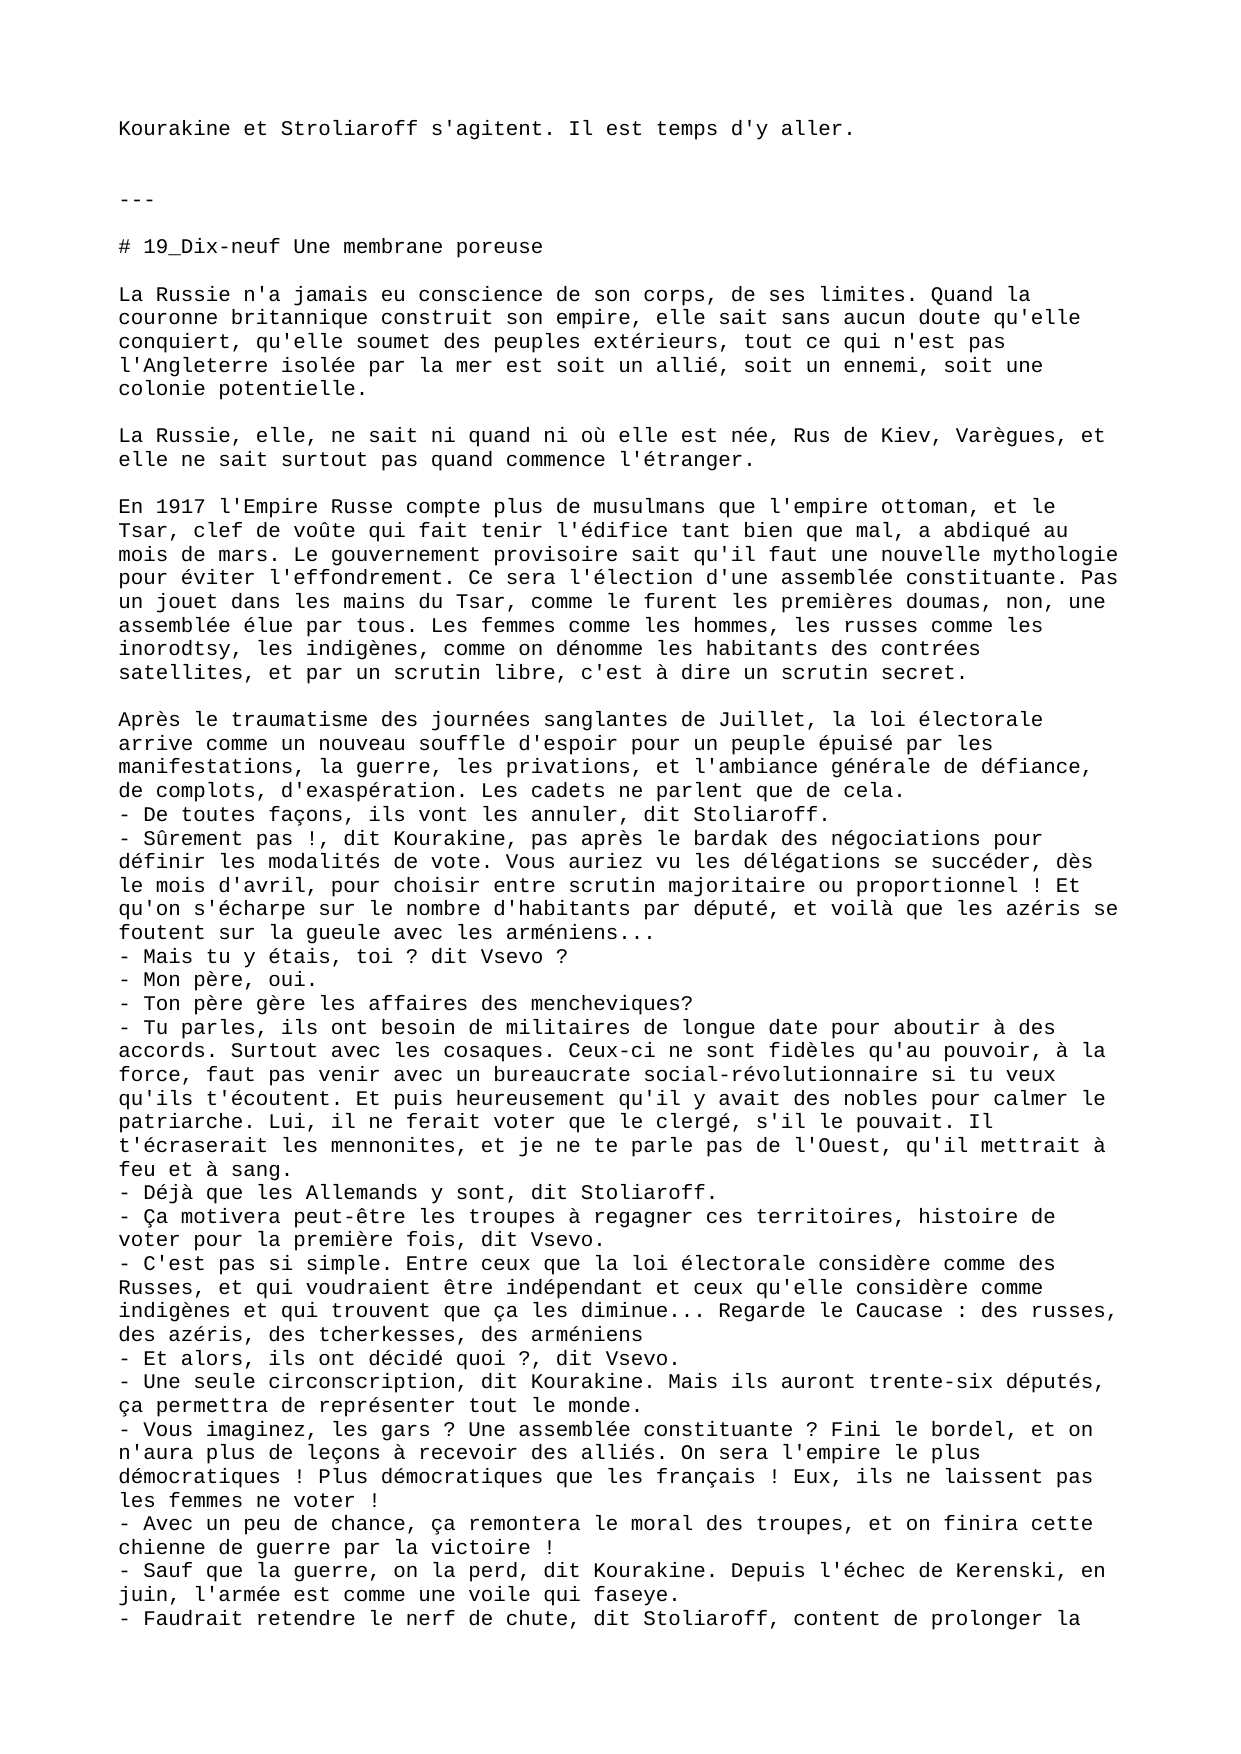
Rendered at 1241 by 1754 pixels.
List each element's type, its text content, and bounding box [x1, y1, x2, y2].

text - Sûrement pas !, dit Kourakine, pas après le bardak des négociations pour définir les modalités de vote. Vous auriez vu les délégations se succéder, dès le mois d'avril, pour choisir entre scrutin majoritaire ou proportionnel ! Et qu'on s'écharpe sur le nombre d'habitants par député, et voilà que les azéris se foutent sur la gueule avec les arméniens... [118, 827, 1122, 946]
text Après le traumatisme des journées sanglantes de Juillet, la loi électorale arrive comme un nouveau souffle d'espoir pour un peuple épuisé par les manifestations, la guerre, les privations, et l'ambiance générale de défiance, de complots, d'exaspération. Les cadets ne parlent que de cela. [118, 709, 1122, 804]
text - Mais tu y étais, toi ? dit Vsevo ? [118, 946, 1122, 969]
text - Sauf que la guerre, on la perd, dit Kourakine. Depuis l'échec de Kerenski, en juin, l'armée est comme une voile qui faseye. [118, 1561, 1122, 1608]
text En 1917 l'Empire Russe compte plus de musulmans que l'empire ottoman, et le Tsar, clef de voûte qui fait tenir l'édifice tant bien que mal, a abdiqué au mois de mars. Le gouvernement provisoire sait qu'il faut une nouvelle mythologie pour éviter l'effondrement. Ce sera l'élection d'une assemblée constituante. Pas un jouet dans les mains du Tsar, comme le furent les premières doumas, non, une assemblée élue par tous. Les femmes comme les hommes, les russes comme les inorodtsy, les indigènes, comme on dénomme les habitants des contrées satellites, et par un scrutin libre, c'est à dire un scrutin secret. [118, 496, 1122, 686]
text - Une seule circonscription, dit Kourakine. Mais ils auront trente-six députés, ça permettra de représenter tout le monde. [118, 1371, 1122, 1419]
text - C'est pas si simple. Entre ceux que la loi électorale considère comme des Russes, et qui voudraient être indépendant et ceux qu'elle considère comme indigènes et qui trouvent que ça les diminue... Regarde le Caucase : des russes, des azéris, des tcherkesses, des arméniens [118, 1253, 1122, 1348]
text Kourakine et Stroliaroff s'agitent. Il est temps d'y aller. [118, 118, 1122, 142]
text - Ton père gère les affaires des mencheviques? [118, 993, 1122, 1017]
text - Avec un peu de chance, ça remontera le moral des troupes, et on finira cette chienne de guerre par la victoire ! [118, 1513, 1122, 1561]
text # 19_Dix-neuf Une membrane poreuse [118, 236, 1122, 260]
text La Russie, elle, ne sait ni quand ni où elle est née, Rus de Kiev, Varègues, et elle ne sait surtout pas quand commence l'étranger. [118, 426, 1122, 473]
text - Mon père, oui. [118, 969, 1122, 993]
text - Déjà que les Allemands y sont, dit Stoliaroff. [118, 1182, 1122, 1206]
text --- [118, 189, 1122, 213]
text - Ça motivera peut-être les troupes à regagner ces territoires, histoire de voter pour la première fois, dit Vsevo. [118, 1206, 1122, 1253]
text - Faudrait retendre le nerf de chute, dit Stoliaroff, content de prolonger la [118, 1608, 1122, 1631]
text La Russie n'a jamais eu conscience de son corps, de ses limites. Quand la couronne britannique construit son empire, elle sait sans aucun doute qu'elle conquiert, qu'elle soumet des peuples extérieurs, tout ce qui n'est pas l'Angleterre isolée par la mer est soit un allié, soit un ennemi, soit une colonie potentielle. [118, 284, 1122, 402]
text - Tu parles, ils ont besoin de militaires de longue date pour aboutir à des accords. Surtout avec les cosaques. Ceux-ci ne sont fidèles qu'au pouvoir, à la force, faut pas venir avec un bureaucrate social-révolutionnaire si tu veux qu'ils t'écoutent. Et puis heureusement qu'il y avait des nobles pour calmer le patriarche. Lui, il ne ferait voter que le clergé, s'il le pouvait. Il t'écraserait les mennonites, et je ne te parle pas de l'Ouest, qu'il mettrait à feu et à sang. [118, 1017, 1122, 1182]
text - De toutes façons, ils vont les annuler, dit Stoliaroff. [118, 804, 1122, 827]
text - Et alors, ils ont décidé quoi ?, dit Vsevo. [118, 1348, 1122, 1371]
text - Vous imaginez, les gars ? Une assemblée constituante ? Fini le bordel, et on n'aura plus de leçons à recevoir des alliés. On sera l'empire le plus démocratiques ! Plus démocratiques que les français ! Eux, ils ne laissent pas les femmes ne voter ! [118, 1419, 1122, 1513]
